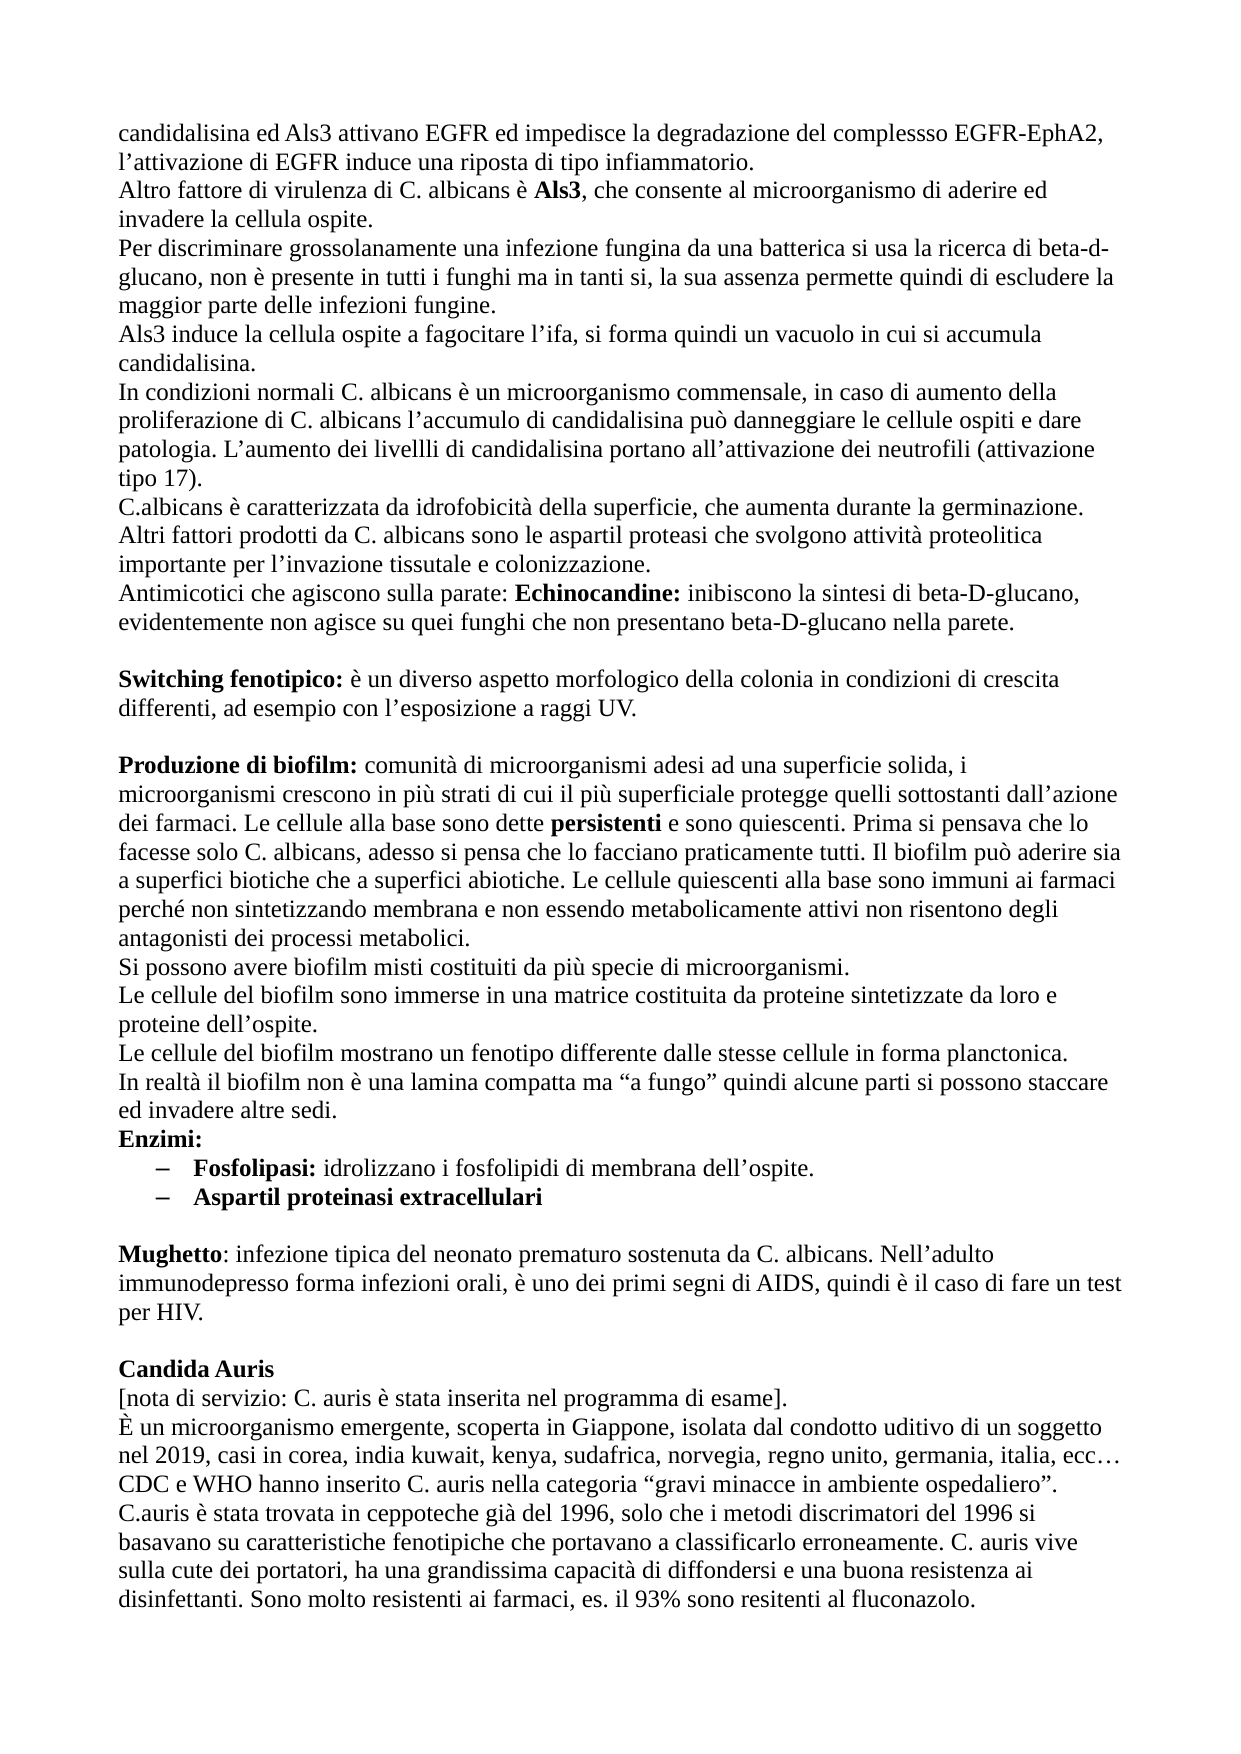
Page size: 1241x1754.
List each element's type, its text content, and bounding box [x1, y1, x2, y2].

text Altri fattori prodotti da C. albicans sono le aspartil proteasi che svolgono attività proteolitica importante per l’invazione tissutale e colonizzazione. [118, 521, 1122, 578]
text candidalisina ed Als3 attivano EGFR ed impedisce la degradazione del complessso EGFR-EphA2, l’attivazione di EGFR induce una riposta di tipo infiammatorio. [118, 118, 1122, 176]
text CDC e WHO hanno inserito C. auris nella categoria “gravi minacce in ambiente ospedaliero”. [118, 1469, 1122, 1498]
text Als3 induce la cellula ospite a fagocitare l’ifa, si forma quindi un vacuolo in cui si accumula candidalisina. [118, 319, 1122, 377]
text Antimicotici che agiscono sulla parate: Echinocandine: inibiscono la sintesi di beta-D-glucano, evidentemente non agisce su quei funghi che non presentano beta-D-glucano nella parete. [118, 578, 1122, 636]
text Le cellule del biofilm mostrano un fenotipo differente dalle stesse cellule in forma planctonica. [118, 1038, 1122, 1067]
text Enzimi: [118, 1124, 1122, 1153]
text Per discriminare grossolanamente una infezione fungina da una batterica si usa la ricerca di beta-d-glucano, non è presente in tutti i funghi ma in tanti si, la sua assenza permette quindi di escludere la maggior parte delle infezioni fungine. [118, 233, 1122, 319]
text C.albicans è caratterizzata da idrofobicità della superficie, che aumenta durante la germinazione. [118, 492, 1122, 521]
text Altro fattore di virulenza di C. albicans è Als3, che consente al microorganismo di aderire ed invadere la cellula ospite. [118, 176, 1122, 233]
text [nota di servizio: C. auris è stata inserita nel programma di esame]. [118, 1383, 1122, 1412]
text Mughetto: infezione tipica del neonato prematuro sostenuta da C. albicans. Nell’adulto immunodepresso forma infezioni orali, è uno dei primi segni di AIDS, quindi è il caso di fare un test per HIV. [118, 1239, 1122, 1326]
text Produzione di biofilm: comunità di microorganismi adesi ad una superficie solida, i microorganismi crescono in più strati di cui il più superficiale protegge quelli sottostanti dall’azione dei farmaci. Le cellule alla base sono dette persistenti e sono quiescenti. Prima si pensava che lo facesse solo C. albicans, adesso si pensa che lo facciano praticamente tutti. Il biofilm può aderire sia a superfici biotiche che a superfici abiotiche. Le cellule quiescenti alla base sono immuni ai farmaci perché non sintetizzando membrana e non essendo metabolicamente attivi non risentono degli antagonisti dei processi metabolici. [118, 751, 1122, 952]
list Aspartil proteinasi extracellulari [156, 1182, 1122, 1211]
text Switching fenotipico: è un diverso aspetto morfologico della colonia in condizioni di crescita differenti, ad esempio con l’esposizione a raggi UV. [118, 664, 1122, 722]
text Le cellule del biofilm sono immerse in una matrice costituita da proteine sintetizzate da loro e proteine dell’ospite. [118, 981, 1122, 1038]
text C.auris è stata trovata in ceppoteche già del 1996, solo che i metodi discrimatori del 1996 si basavano su caratteristiche fenotipiche che portavano a classificarlo erroneamente. C. auris vive sulla cute dei portatori, ha una grandissima capacità di diffondersi e una buona resistenza ai disinfettanti. Sono molto resistenti ai farmaci, es. il 93% sono resitenti al fluconazolo. [118, 1498, 1122, 1613]
list Fosfolipasi: idrolizzano i fosfolipidi di membrana dell’ospite. [156, 1153, 1122, 1182]
text In condizioni normali C. albicans è un microorganismo commensale, in caso di aumento della proliferazione di C. albicans l’accumulo di candidalisina può danneggiare le cellule ospiti e dare patologia. L’aumento dei livellli di candidalisina portano all’attivazione dei neutrofili (attivazione tipo 17). [118, 377, 1122, 492]
text Si possono avere biofilm misti costituiti da più specie di microorganismi. [118, 952, 1122, 981]
text È un microorganismo emergente, scoperta in Giappone, isolata dal condotto uditivo di un soggetto nel 2019, casi in corea, india kuwait, kenya, sudafrica, norvegia, regno unito, germania, italia, ecc… [118, 1412, 1122, 1469]
text In realtà il biofilm non è una lamina compatta ma “a fungo” quindi alcune parti si possono staccare ed invadere altre sedi. [118, 1067, 1122, 1124]
text Candida Auris [118, 1354, 1122, 1383]
